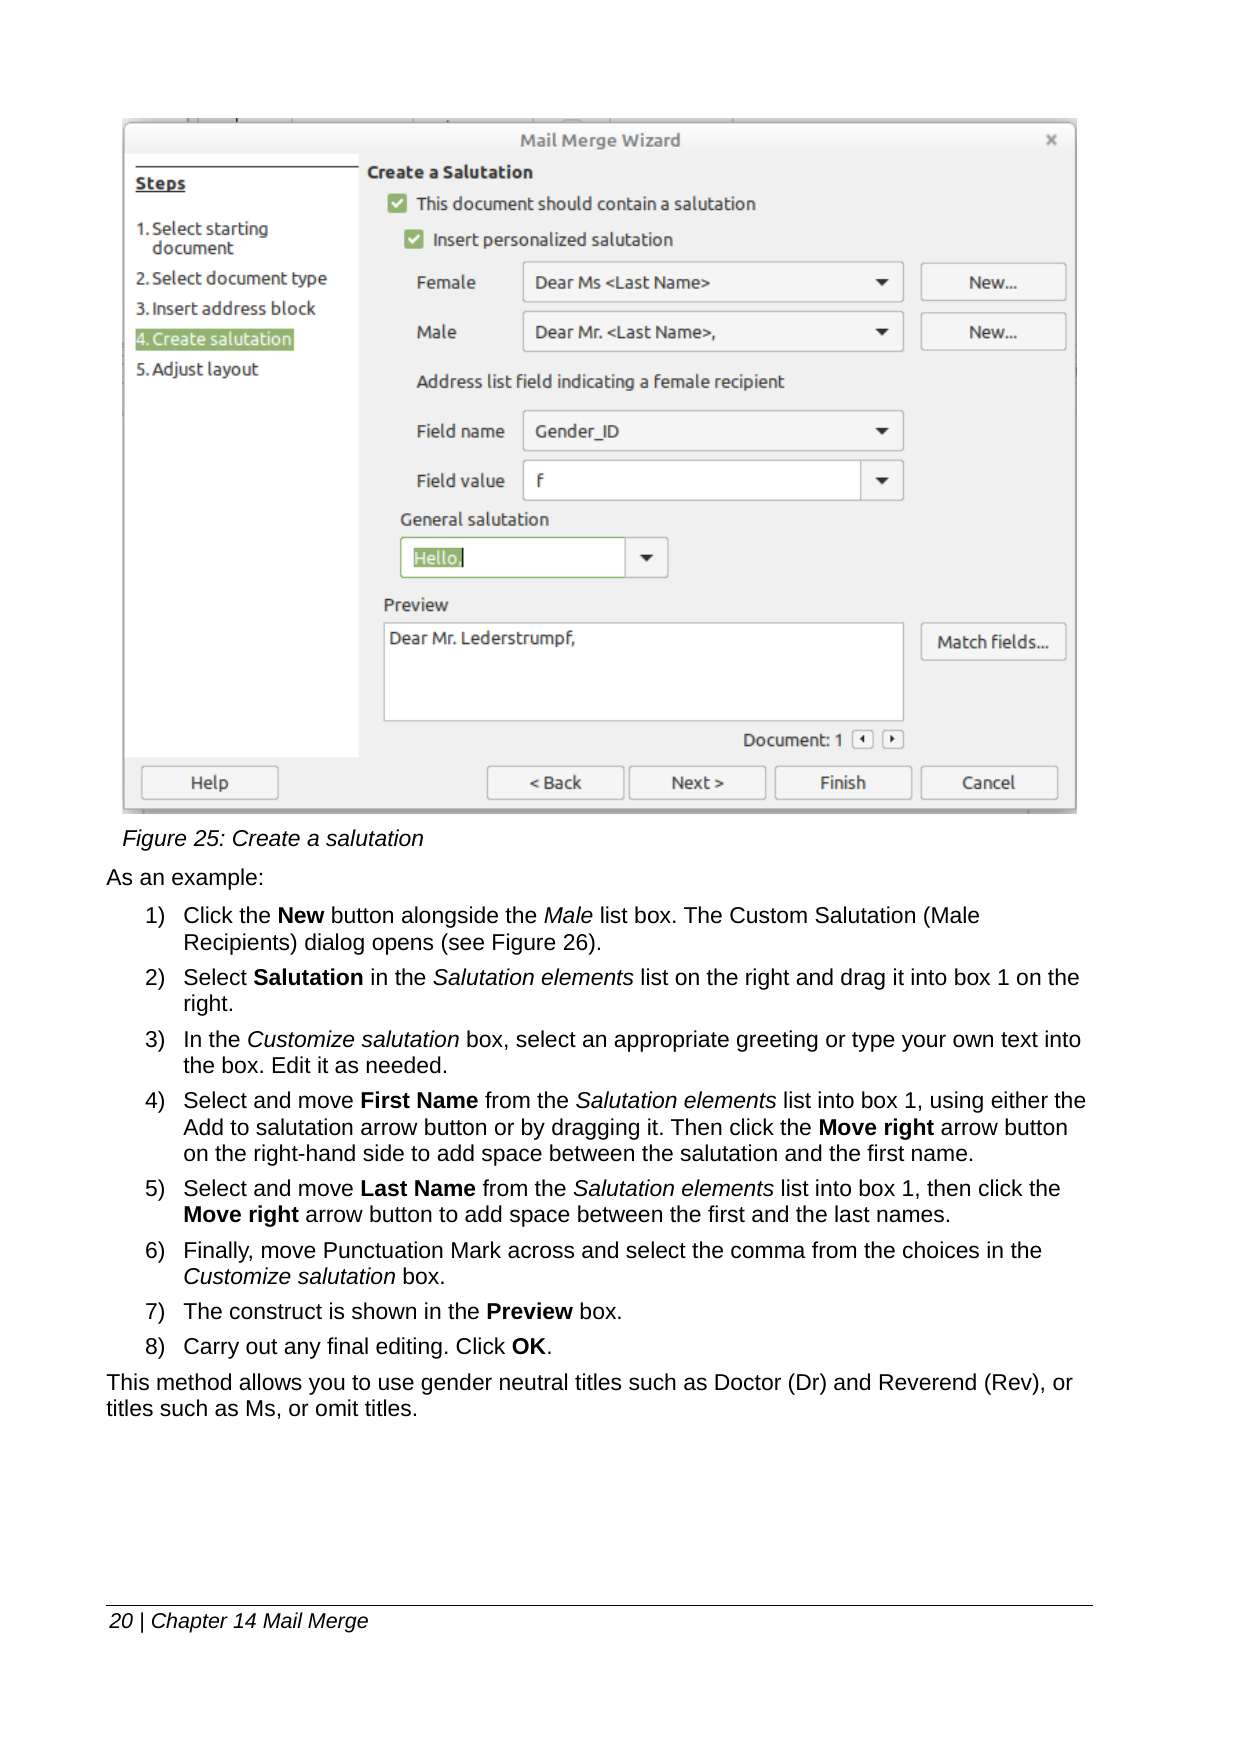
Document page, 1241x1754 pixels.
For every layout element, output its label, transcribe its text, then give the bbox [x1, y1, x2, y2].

list The construct is shown in the Preview box. [165, 1298, 1093, 1324]
text This method allows you to use gender neutral titles such as Doctor (Dr) and Reverend (Rev), or titles such as Ms, or omit titles. [106, 1368, 1093, 1421]
text Figure 25: Create a salutation [122, 825, 1077, 852]
list Carry out any final editing. Click OK. [165, 1333, 1093, 1360]
list Select and move First Name from the Salutation elements list into box 1, using either the Add to salutation arrow button or by dragging it. Then click the Move right arrow button on the right-hand side to add space between the salutation and the first name. [165, 1087, 1093, 1166]
list Select and move Last Name from the Salutation elements list into box 1, then click the Move right arrow button to add space between the first and the last names. [165, 1175, 1093, 1228]
picture [122, 118, 1077, 814]
list Select Salutation in the Salutation elements list on the right and drag it into box 1 on the right. [165, 964, 1093, 1017]
list Finally, move Punctuation Mark across and select the comma from the choices in the Customize salutation box. [165, 1237, 1093, 1289]
list As an example: [106, 863, 1093, 890]
list Click the New button alongside the Male list box. The Custom Salutation (Male Recipients) dialog opens (see Figure 26). [165, 902, 1093, 955]
list In the Customize salutation box, select an appropriate greeting or type your own text into the box. Edit it as needed. [165, 1026, 1093, 1078]
